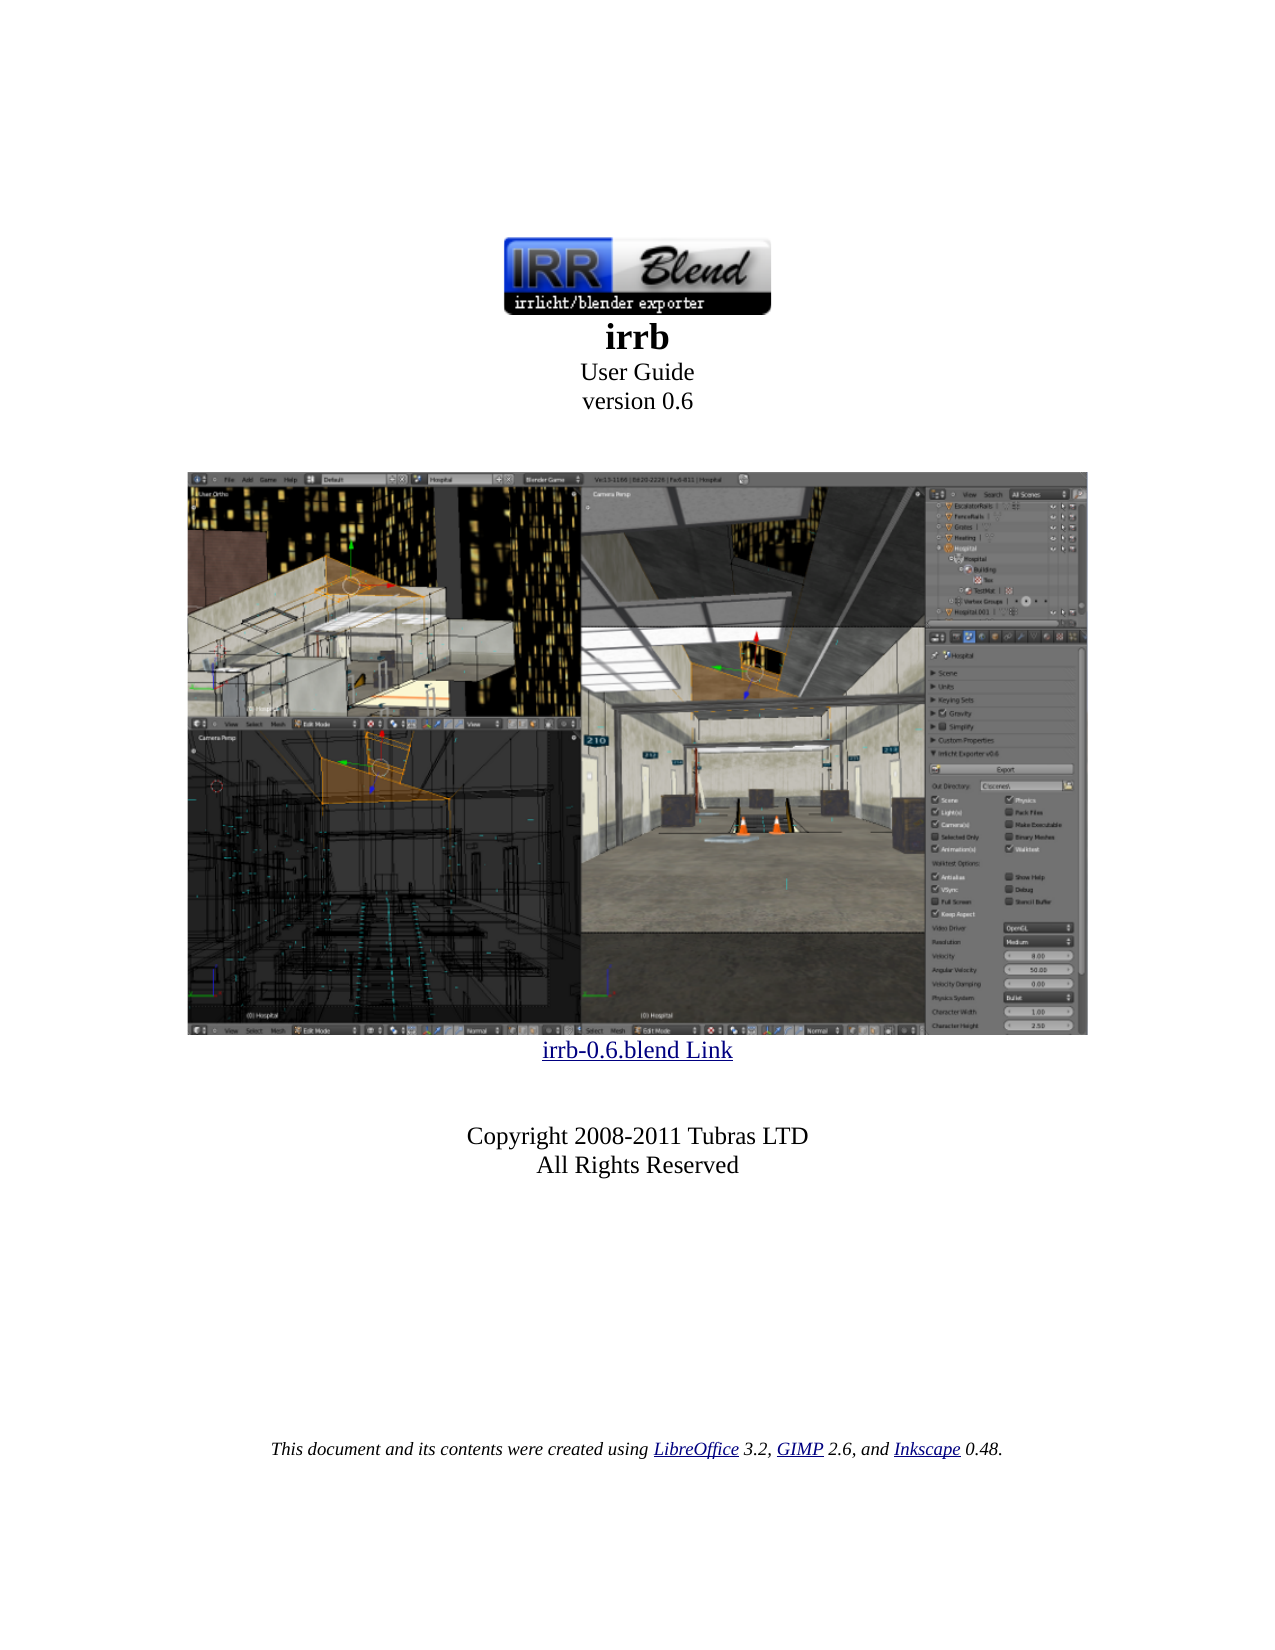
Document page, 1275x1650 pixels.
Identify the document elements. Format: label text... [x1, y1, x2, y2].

text irrb [187, 314, 1087, 357]
text irrb-0.6.blend Link [187, 1035, 1087, 1064]
text This document and its contents were created using LibreOffice 3.2, GIMP 2.6, and Inkscape 0.48. [187, 1437, 1087, 1459]
text All Rights Reserved [187, 1150, 1087, 1179]
text version 0.6 [187, 386, 1087, 415]
picture [503, 236, 772, 315]
text Copyright 2008-2011 Tubras LTD [187, 1121, 1087, 1150]
picture [187, 472, 1088, 1035]
text User Guide [187, 357, 1087, 386]
